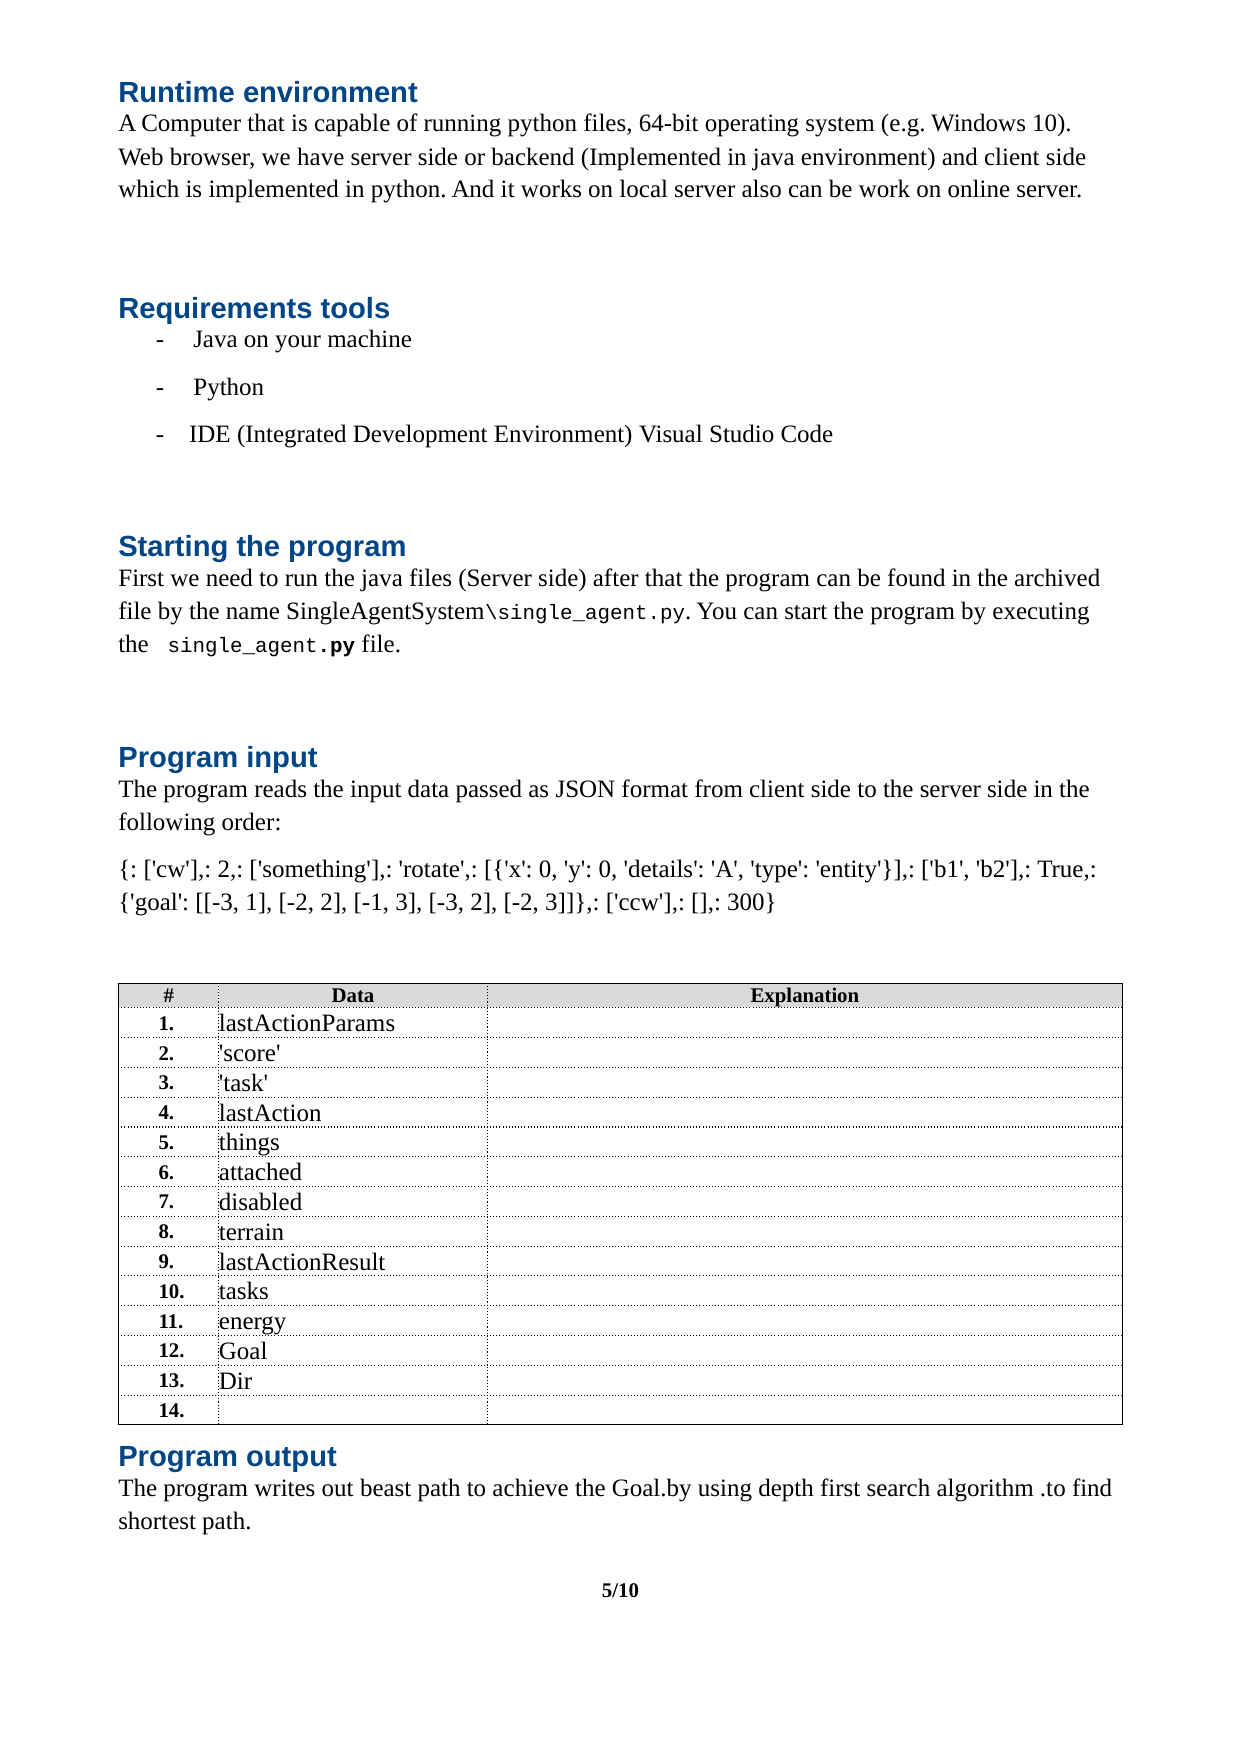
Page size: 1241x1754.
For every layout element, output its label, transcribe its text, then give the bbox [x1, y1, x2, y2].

table_cell [487, 1335, 1122, 1365]
table_cell lastAction [219, 1097, 487, 1126]
table_header Explanation [487, 984, 1122, 1007]
table_cell [487, 1156, 1122, 1186]
table_cell 'task' [219, 1067, 487, 1097]
subtitle Program input [118, 740, 1122, 774]
text First we need to run the java files (Server side) after that the program can be found in the archived file by the name SingleAgentSystem\single_agent.py. You can start the program by executing the single_agent.py file. [118, 563, 1122, 659]
text The program writes out beast path to achieve the Goal.by using depth first search algorithm .to find shortest path. [118, 1473, 1122, 1535]
table_cell [119, 1097, 218, 1126]
table_cell [487, 1007, 1122, 1037]
table_cell [487, 1186, 1122, 1216]
table_cell [119, 1067, 218, 1097]
table_cell disabled [219, 1186, 487, 1216]
table_cell [487, 1275, 1122, 1305]
table_cell [119, 1335, 218, 1365]
table_cell [487, 1395, 1122, 1424]
table_cell [119, 1156, 218, 1186]
table_cell [119, 1365, 218, 1394]
table_cell [119, 1275, 218, 1305]
subtitle Runtime environment [118, 75, 1122, 108]
list Python [156, 372, 1122, 401]
table_cell [487, 1097, 1122, 1126]
table_cell tasks [219, 1275, 487, 1305]
table_cell [219, 1395, 487, 1424]
table_header Data [219, 984, 487, 1007]
table_cell [487, 1305, 1122, 1335]
table_cell [119, 1037, 218, 1067]
table_cell Goal [219, 1335, 487, 1365]
table_cell [119, 1126, 218, 1156]
table_cell lastActionResult [219, 1246, 487, 1275]
table_cell Dir [219, 1365, 487, 1394]
list Java on your machine [156, 324, 1122, 353]
table_cell [119, 1007, 218, 1037]
table_cell attached [219, 1156, 487, 1186]
table_cell [119, 1305, 218, 1335]
table_cell [119, 1246, 218, 1275]
table_cell lastActionParams [219, 1007, 487, 1037]
table_cell [487, 1216, 1122, 1246]
table_cell things [219, 1126, 487, 1156]
table_cell 'score' [219, 1037, 487, 1067]
text The program reads the input data passed as JSON format from client side to the server side in the following order: [118, 774, 1122, 836]
table_cell [487, 1037, 1122, 1067]
text {: ['cw'],: 2,: ['something'],: 'rotate',: [{'x': 0, 'y': 0, 'details': 'A', 'type': 'entity'}],: ['b1', 'b2'],: True,: {'goal': [[-3, 1], [-2, 2], [-1, 3], [-3, 2], [-2, 3]]},: ['ccw'],: [],: 300} [118, 854, 1122, 916]
subtitle Starting the program [118, 529, 1122, 563]
table_cell [487, 1067, 1122, 1097]
table_cell [119, 1395, 218, 1424]
text A Computer that is capable of running python files, 64-bit operating system (e.g. Windows 10). Web browser, we have server side or backend (Implemented in java environment) and client side which is implemented in python. And it works on local server also can be work on online server. [118, 108, 1122, 203]
table_cell energy [219, 1305, 487, 1335]
table_cell [487, 1365, 1122, 1394]
table_cell [119, 1216, 218, 1246]
table_cell terrain [219, 1216, 487, 1246]
subtitle Requirements tools [118, 291, 1122, 324]
table_header # [119, 984, 218, 1007]
list - IDE (Integrated Development Environment) Visual Studio Code [118, 419, 1122, 448]
table_cell [487, 1126, 1122, 1156]
subtitle Program output [118, 1439, 1122, 1473]
table_cell [119, 1186, 218, 1216]
table_cell [487, 1246, 1122, 1275]
